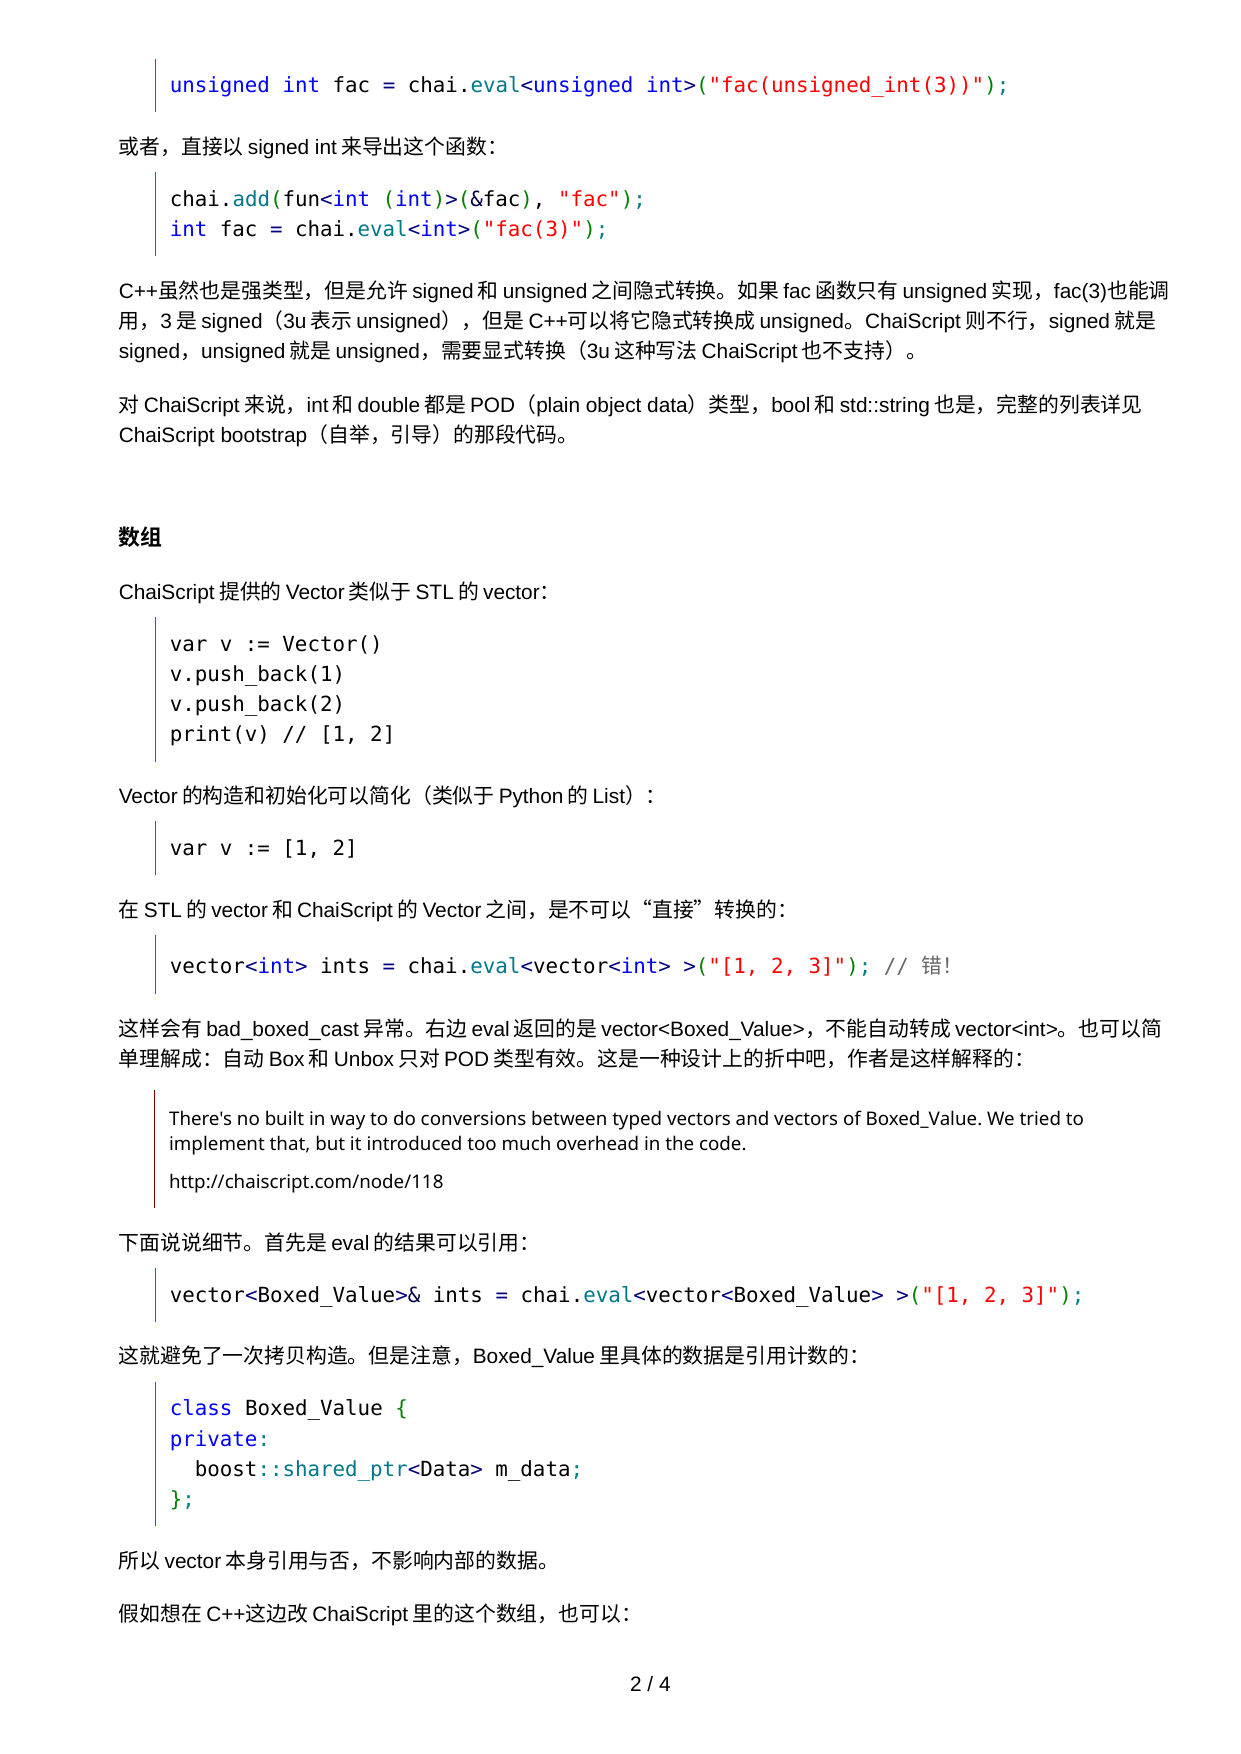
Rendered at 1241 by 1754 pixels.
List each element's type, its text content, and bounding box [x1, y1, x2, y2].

text http://chaiscript.com/node/118 [155, 1153, 1182, 1208]
text C++虽然也是强类型，但是允许signed和unsigned之间隐式转换。如果fac函数只有unsigned实现，fac(3)也能调用，3是signed（3u表示unsigned），但是C++可以将它隐式转换成unsigned。ChaiScript则不行，signed就是signed，unsigned就是unsigned，需要显式转换（3u这种写法ChaiScript也不支持）。 [118, 274, 1182, 364]
text boost::shared_ptr<Data> m_data; [156, 1442, 1182, 1472]
text vector<int> ints = chai.eval<vector<int> >("[1, 2, 3]"); // 错！ [156, 935, 1182, 994]
text 这就避免了一次拷贝构造。但是注意，Boxed_Value里具体的数据是引用计数的： [118, 1340, 1182, 1370]
title 数组 [118, 520, 1182, 551]
text chai.add(fun<int (int)>(&fac), "fac"); [156, 172, 1182, 202]
text 这样会有bad_boxed_cast异常。右边eval返回的是vector<Boxed_Value>，不能自动转成vector<int>。也可以简单理解成：自动Box和Unbox只对POD类型有效。这是一种设计上的折中吧，作者是这样解释的： [118, 1012, 1182, 1073]
text ChaiScript提供的Vector类似于STL的vector： [118, 575, 1182, 605]
text vector<Boxed_Value>& ints = chai.eval<vector<Boxed_Value> >("[1, 2, 3]"); [156, 1268, 1182, 1322]
text Vector的构造和初始化可以简化（类似于Python的List）： [118, 779, 1182, 809]
text There's no built in way to do conversions between typed vectors and vectors of Boxed_Value. We tried to implement that, but it introduced too much overhead in the code. [155, 1090, 1182, 1153]
text private: [156, 1412, 1182, 1442]
text print(v) // [1, 2] [156, 708, 1182, 762]
text 对ChaiScript来说，int和double都是POD（plain object data）类型，bool和std::string也是，完整的列表详见ChaiScript bootstrap（自举，引导）的那段代码。 [118, 388, 1182, 448]
text var v := Vector() [156, 617, 1182, 647]
text 所以vector本身引用与否，不影响内部的数据。 [118, 1544, 1182, 1574]
text class Boxed_Value { [156, 1382, 1182, 1412]
text 或者，直接以signed int来导出这个函数： [118, 130, 1182, 160]
text int fac = chai.eval<int>("fac(3)"); [156, 202, 1182, 256]
text 假如想在C++这边改ChaiScript里的这个数组，也可以： [118, 1598, 1182, 1628]
text 下面说说细节。首先是eval的结果可以引用： [118, 1226, 1182, 1256]
text unsigned int fac = chai.eval<unsigned int>("fac(unsigned_int(3))"); [154, 58, 1182, 112]
text v.push_back(2) [156, 677, 1182, 708]
text v.push_back(1) [156, 647, 1182, 677]
text var v := [1, 2] [156, 821, 1182, 875]
text 在STL的vector和ChaiScript的Vector之间，是不可以“直接”转换的： [118, 893, 1182, 923]
text }; [156, 1472, 1182, 1526]
